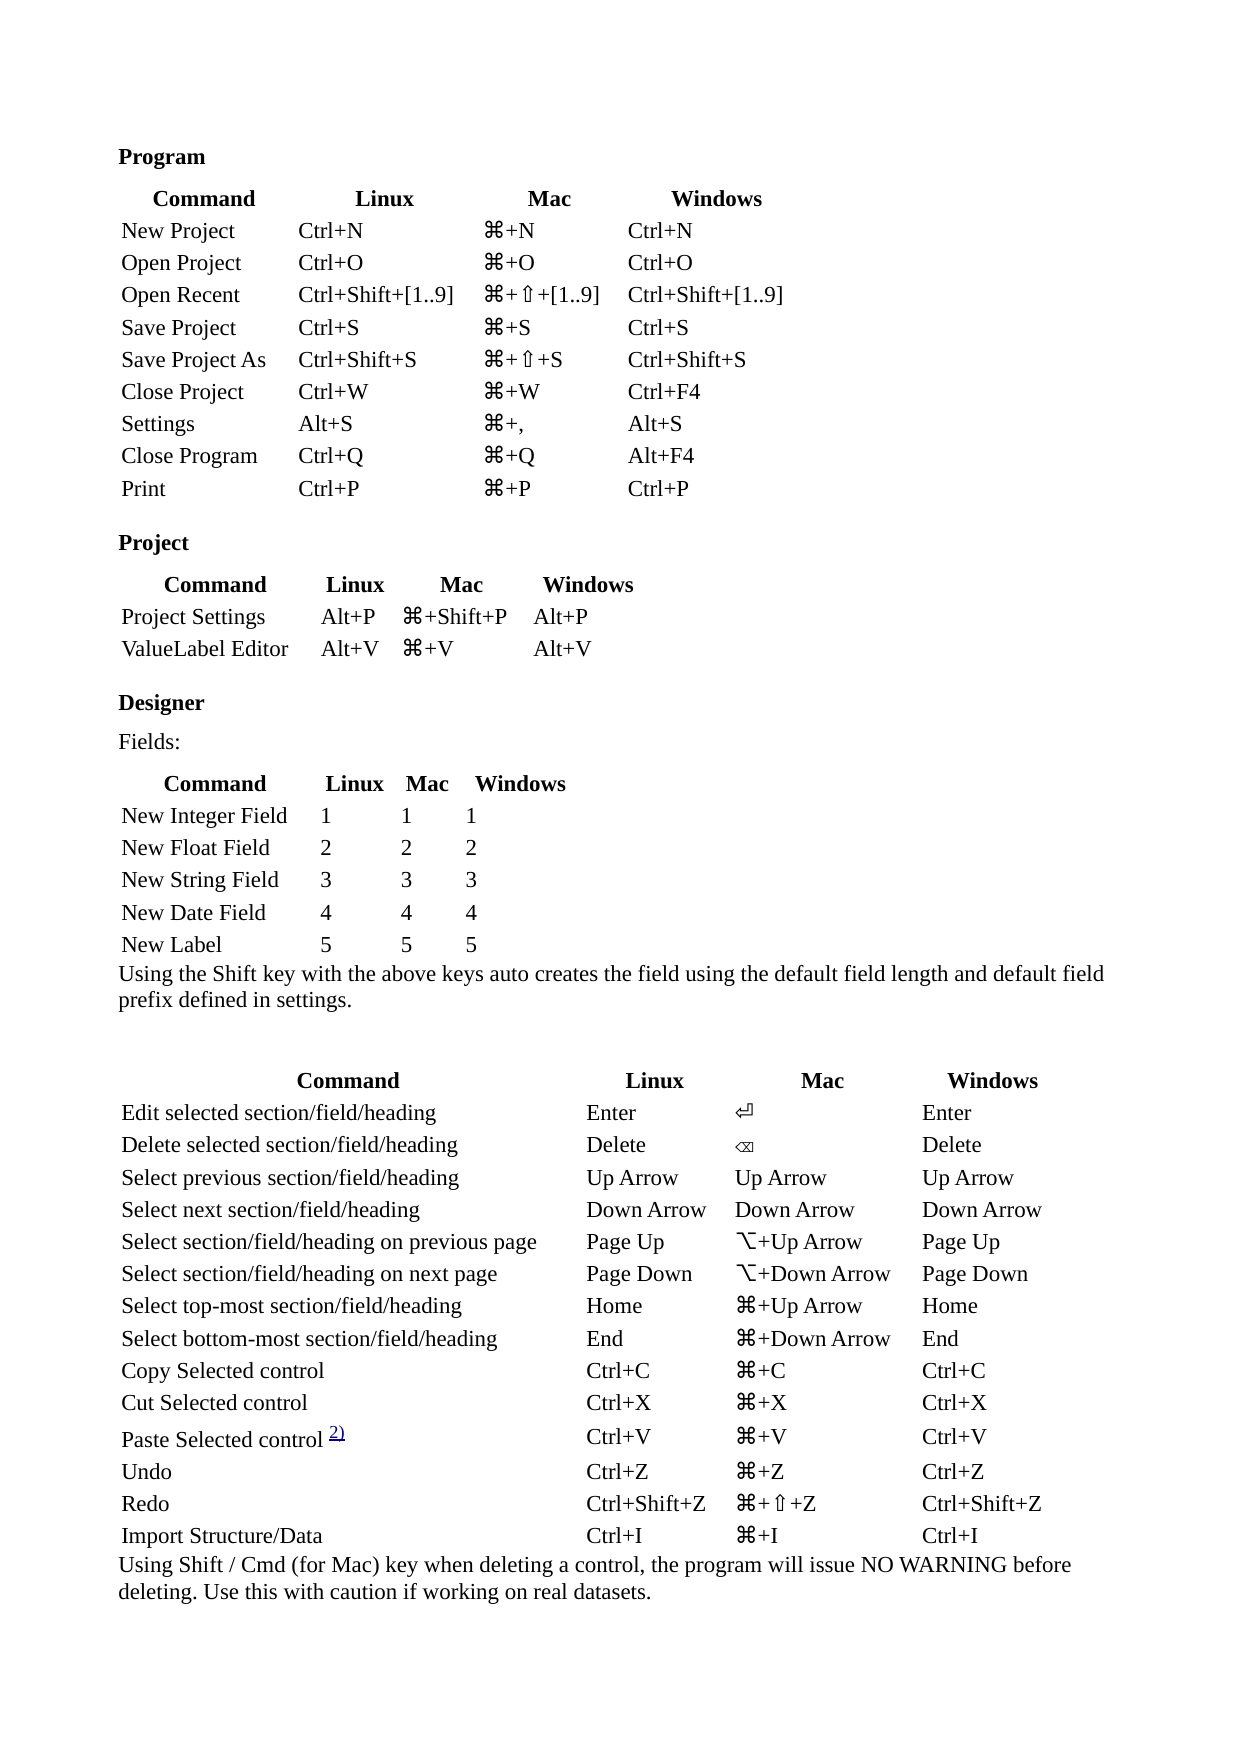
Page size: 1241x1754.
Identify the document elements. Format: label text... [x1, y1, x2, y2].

table_cell Down Arrow [732, 1193, 919, 1225]
table_cell Ctrl+S [625, 311, 814, 343]
table_cell ⌘+Up Arrow [732, 1290, 919, 1322]
table_cell Ctrl+Q [295, 440, 479, 472]
table_header Linux [318, 568, 398, 600]
table_cell Up Arrow [583, 1161, 732, 1193]
table_cell Ctrl+Shift+S [625, 343, 814, 375]
table_cell Alt+P [530, 600, 651, 632]
table_cell Ctrl+P [295, 472, 479, 504]
table_cell Enter [583, 1096, 732, 1128]
table_cell New Project [118, 214, 295, 246]
table_cell Ctrl+N [625, 214, 814, 246]
table_cell Up Arrow [732, 1161, 919, 1193]
table_cell Save Project [118, 311, 295, 343]
table_cell 2 [398, 831, 462, 863]
table_cell New Date Field [118, 896, 317, 928]
table_cell ⌫ [732, 1129, 919, 1161]
table_cell Delete [583, 1129, 732, 1161]
table_cell Print [118, 472, 295, 504]
table_cell Select section/field/heading on next page [118, 1257, 583, 1289]
table_header Command [118, 568, 318, 600]
table_header Mac [398, 767, 462, 799]
subtitle Program [118, 143, 1122, 169]
table_cell ⌘+X [732, 1386, 919, 1418]
table_cell 1 [463, 799, 584, 831]
table_cell ⌘+Shift+P [398, 600, 530, 632]
table_cell ⌘+O [479, 246, 625, 278]
table_header Mac [479, 182, 625, 214]
table_cell 4 [317, 896, 398, 928]
table_cell 4 [463, 896, 584, 928]
table_cell New String Field [118, 864, 317, 896]
table_cell ValueLabel Editor [118, 632, 318, 664]
table_cell Alt+F4 [625, 440, 814, 472]
table_cell Delete selected section/field/heading [118, 1129, 583, 1161]
table_cell ⌘+V [398, 632, 530, 664]
table_cell Save Project As [118, 343, 295, 375]
table_cell Ctrl+P [625, 472, 814, 504]
table_cell Ctrl+X [583, 1386, 732, 1418]
table_cell Ctrl+V [919, 1418, 1072, 1455]
table_cell Enter [919, 1096, 1072, 1128]
table_cell Home [583, 1290, 732, 1322]
table_cell Edit selected section/field/heading [118, 1096, 583, 1128]
table_cell Page Down [583, 1257, 732, 1289]
table_cell Select top-most section/field/heading [118, 1290, 583, 1322]
table_header Command [118, 1064, 583, 1096]
table_cell Select previous section/field/heading [118, 1161, 583, 1193]
table_cell Page Up [919, 1225, 1072, 1257]
table_cell ⌘+P [479, 472, 625, 504]
table_cell ⌘+⇧+S [479, 343, 625, 375]
table_cell Ctrl+I [583, 1519, 732, 1551]
table_cell 2 [317, 831, 398, 863]
table_cell Ctrl+C [919, 1354, 1072, 1386]
table_cell Open Project [118, 246, 295, 278]
table_cell Select bottom-most section/field/heading [118, 1322, 583, 1354]
table_cell Ctrl+V [583, 1418, 732, 1455]
table_cell Ctrl+Shift+S [295, 343, 479, 375]
table_header Mac [398, 568, 530, 600]
table_cell Up Arrow [919, 1161, 1072, 1193]
table_cell Redo [118, 1487, 583, 1519]
table_cell Ctrl+O [295, 246, 479, 278]
table_cell Ctrl+Z [919, 1455, 1072, 1487]
table_cell Ctrl+O [625, 246, 814, 278]
table_cell ⌘+W [479, 375, 625, 407]
table_cell ⌘+I [732, 1519, 919, 1551]
table_cell ⌘+N [479, 214, 625, 246]
table_cell Select next section/field/heading [118, 1193, 583, 1225]
table_cell 4 [398, 896, 462, 928]
table_header Windows [625, 182, 814, 214]
table_cell Open Recent [118, 279, 295, 311]
table_cell Ctrl+Shift+[1..9] [625, 279, 814, 311]
table_header Mac [732, 1064, 919, 1096]
table_cell ⌘+V [732, 1418, 919, 1455]
table_cell ⌘+⇧+[1..9] [479, 279, 625, 311]
table_cell Paste Selected control 2) [118, 1418, 583, 1455]
table_cell Down Arrow [919, 1193, 1072, 1225]
table_cell Alt+V [530, 632, 651, 664]
table_cell ⏎ [732, 1096, 919, 1128]
table_cell Close Project [118, 375, 295, 407]
table_cell 3 [463, 864, 584, 896]
table_cell 3 [398, 864, 462, 896]
table_cell Project Settings [118, 600, 318, 632]
subtitle Designer [118, 689, 1122, 716]
subtitle Project [118, 529, 1122, 555]
table_cell Close Program [118, 440, 295, 472]
table_cell 1 [398, 799, 462, 831]
table_cell Undo [118, 1455, 583, 1487]
table_cell Ctrl+C [583, 1354, 732, 1386]
table_cell Ctrl+Shift+Z [919, 1487, 1072, 1519]
table_header Command [118, 767, 317, 799]
table_cell New Label [118, 928, 317, 960]
table_cell Alt+S [295, 407, 479, 439]
table_cell Ctrl+Shift+Z [583, 1487, 732, 1519]
table_cell Settings [118, 407, 295, 439]
table_cell ⌥+Down Arrow [732, 1257, 919, 1289]
table_cell Copy Selected control [118, 1354, 583, 1386]
table_cell Delete [919, 1129, 1072, 1161]
table_cell Select section/field/heading on previous page [118, 1225, 583, 1257]
table_header Windows [530, 568, 651, 600]
table_cell 5 [317, 928, 398, 960]
table_cell ⌘+Z [732, 1455, 919, 1487]
table_cell End [919, 1322, 1072, 1354]
table_cell Cut Selected control [118, 1386, 583, 1418]
table_cell Ctrl+W [295, 375, 479, 407]
table_cell Alt+P [318, 600, 398, 632]
table_header Command [118, 182, 295, 214]
text Fields: [118, 728, 1122, 754]
table_cell ⌘+C [732, 1354, 919, 1386]
table_header Linux [317, 767, 398, 799]
table_cell Ctrl+F4 [625, 375, 814, 407]
table_cell 3 [317, 864, 398, 896]
table_header Windows [919, 1064, 1072, 1096]
table_cell ⌘+⇧+Z [732, 1487, 919, 1519]
table_cell ⌘+Q [479, 440, 625, 472]
table_cell 5 [398, 928, 462, 960]
table_cell ⌘+Down Arrow [732, 1322, 919, 1354]
table_cell 1 [317, 799, 398, 831]
table_cell New Float Field [118, 831, 317, 863]
table_cell 5 [463, 928, 584, 960]
table_cell Ctrl+S [295, 311, 479, 343]
table_cell Alt+S [625, 407, 814, 439]
table_cell ⌘+, [479, 407, 625, 439]
table_header Linux [295, 182, 479, 214]
table_cell Home [919, 1290, 1072, 1322]
table_cell Alt+V [318, 632, 398, 664]
table_cell 2 [463, 831, 584, 863]
table_cell Ctrl+N [295, 214, 479, 246]
table_cell Down Arrow [583, 1193, 732, 1225]
table_cell Ctrl+I [919, 1519, 1072, 1551]
table_cell ⌘+S [479, 311, 625, 343]
table_cell Ctrl+X [919, 1386, 1072, 1418]
table_header Linux [583, 1064, 732, 1096]
table_cell Ctrl+Z [583, 1455, 732, 1487]
text Using Shift / Cmd (for Mac) key when deleting a control, the program will issue NO WARNING before deleting. Use this with caution if working on real datasets. [118, 1551, 1122, 1604]
table_cell End [583, 1322, 732, 1354]
table_cell Ctrl+Shift+[1..9] [295, 279, 479, 311]
table_cell ⌥+Up Arrow [732, 1225, 919, 1257]
table_cell Page Down [919, 1257, 1072, 1289]
table_cell New Integer Field [118, 799, 317, 831]
table_header Windows [463, 767, 584, 799]
text Using the Shift key with the above keys auto creates the field using the default field length and default field prefix defined in settings. [118, 960, 1122, 1013]
table_cell Page Up [583, 1225, 732, 1257]
table_cell Import Structure/Data [118, 1519, 583, 1551]
